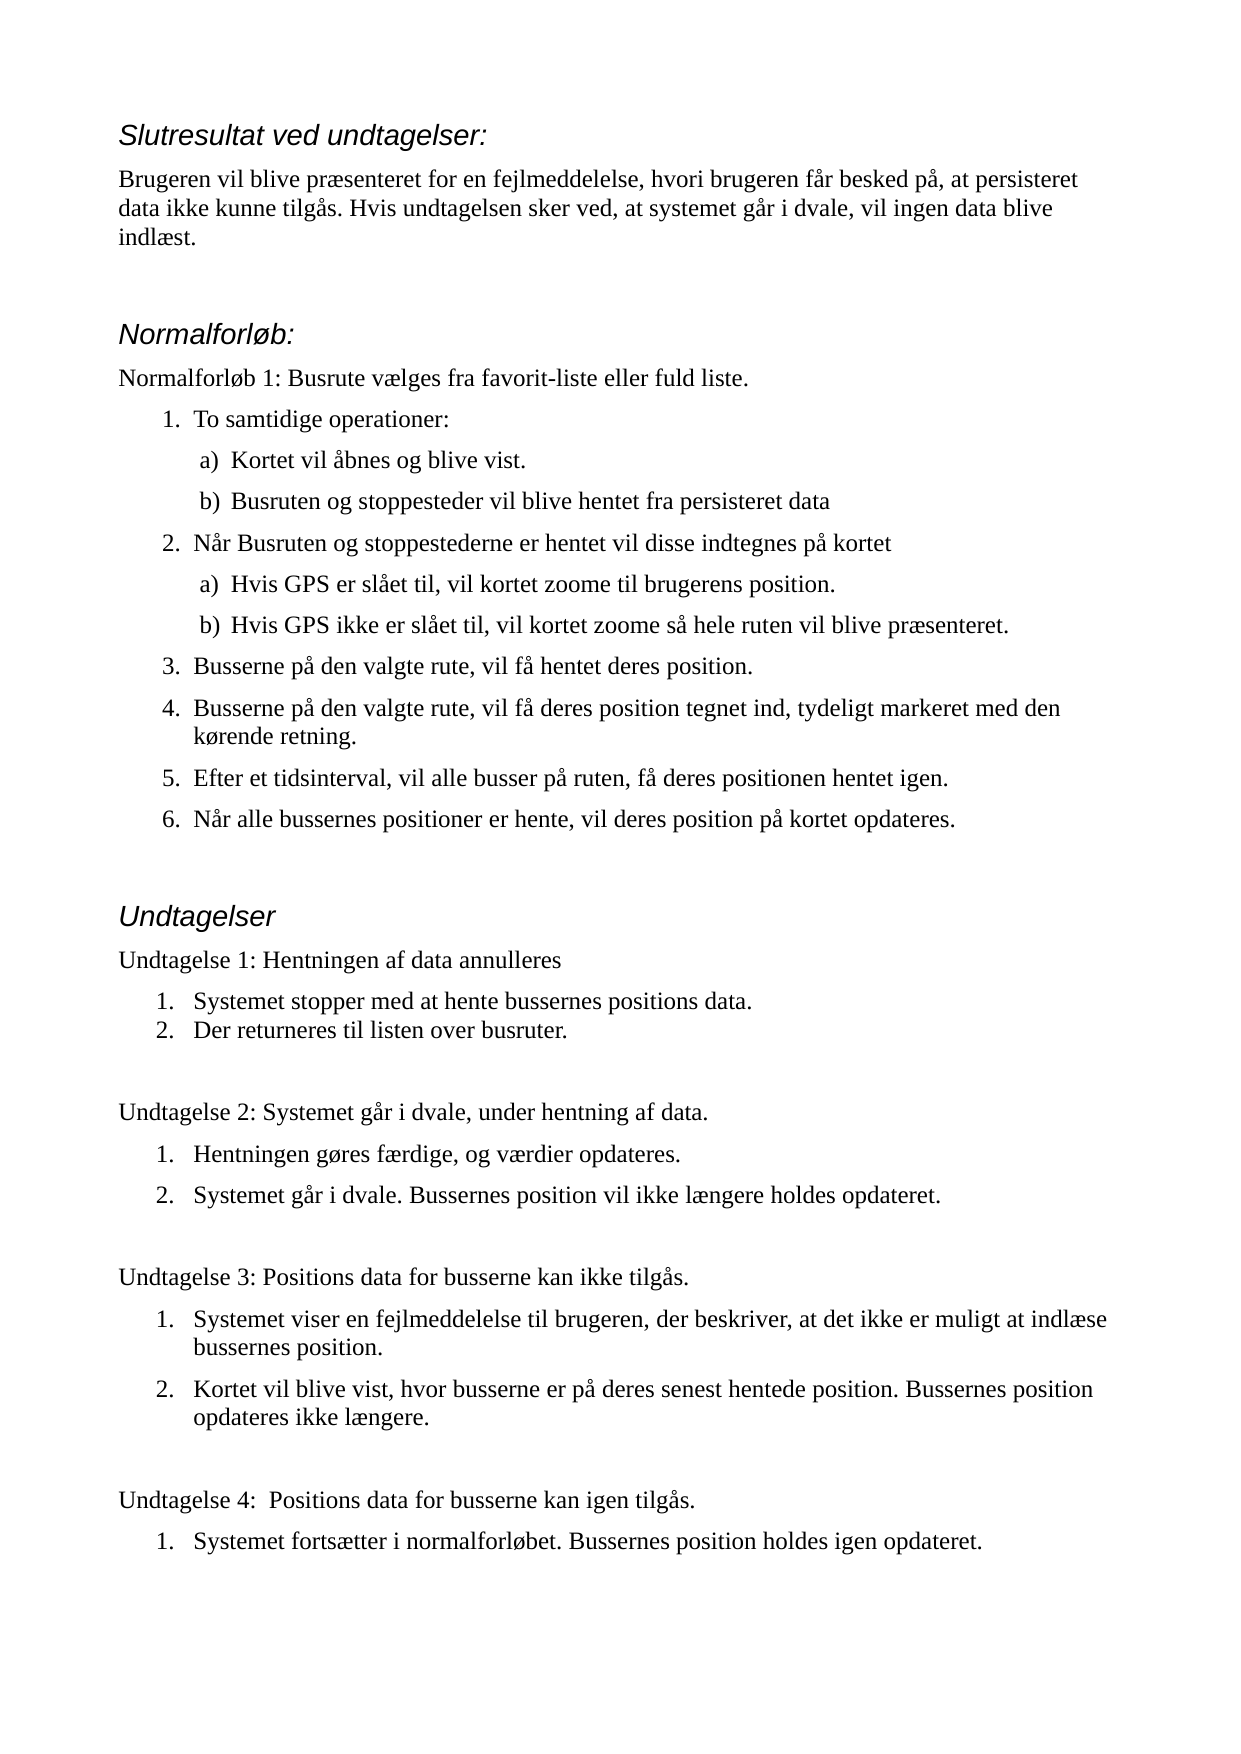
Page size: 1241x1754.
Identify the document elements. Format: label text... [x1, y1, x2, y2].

list Busruten og stoppesteder vil blive hentet fra persisteret data [193, 486, 1122, 515]
text Normalforløb 1: Busrute vælges fra favorit-liste eller fuld liste. [118, 363, 1122, 391]
list Når alle bussernes positioner er hente, vil deres position på kortet opdateres. [156, 804, 1122, 833]
list Hentningen gøres færdige, og værdier opdateres. [156, 1139, 1122, 1167]
subtitle Undtagelser [118, 899, 1122, 932]
subtitle Slutresultat ved undtagelser: [118, 118, 1122, 152]
list Efter et tidsinterval, vil alle busser på ruten, få deres positionen hentet igen. [156, 763, 1122, 791]
text Undtagelse 2: Systemet går i dvale, under hentning af data. [118, 1097, 1122, 1126]
list Når Busruten og stoppestederne er hentet vil disse indtegnes på kortet [156, 528, 1122, 556]
list Kortet vil blive vist, hvor busserne er på deres senest hentede position. Bussernes position opdateres ikke længere. [156, 1374, 1122, 1431]
list Kortet vil åbnes og blive vist. [193, 445, 1122, 474]
text Undtagelse 1: Hentningen af data annulleres [118, 945, 1122, 974]
list Der returneres til listen over busruter. [156, 1015, 1122, 1044]
list Hvis GPS er slået til, vil kortet zoome til brugerens position. [193, 569, 1122, 598]
list Systemet viser en fejlmeddelelse til brugeren, der beskriver, at det ikke er muligt at indlæse bussernes position. [156, 1304, 1122, 1361]
list Systemet går i dvale. Bussernes position vil ikke længere holdes opdateret. [156, 1180, 1122, 1209]
text Brugeren vil blive præsenteret for en fejlmeddelelse, hvori brugeren får besked på, at persisteret data ikke kunne tilgås. Hvis undtagelsen sker ved, at systemet går i dvale, vil ingen data blive indlæst. [118, 164, 1122, 250]
text Undtagelse 3: Positions data for busserne kan ikke tilgås. [118, 1262, 1122, 1291]
list To samtidige operationer: [156, 404, 1122, 433]
text Undtagelse 4: Positions data for busserne kan igen tilgås. [118, 1485, 1122, 1514]
list Systemet fortsætter i normalforløbet. Bussernes position holdes igen opdateret. [156, 1526, 1122, 1555]
subtitle Normalforløb: [118, 317, 1122, 350]
list Hvis GPS ikke er slået til, vil kortet zoome så hele ruten vil blive præsenteret. [193, 610, 1122, 639]
list Systemet stopper med at hente bussernes positions data. [156, 986, 1122, 1015]
list Busserne på den valgte rute, vil få deres position tegnet ind, tydeligt markeret med den kørende retning. [156, 693, 1122, 750]
list Busserne på den valgte rute, vil få hentet deres position. [156, 651, 1122, 680]
